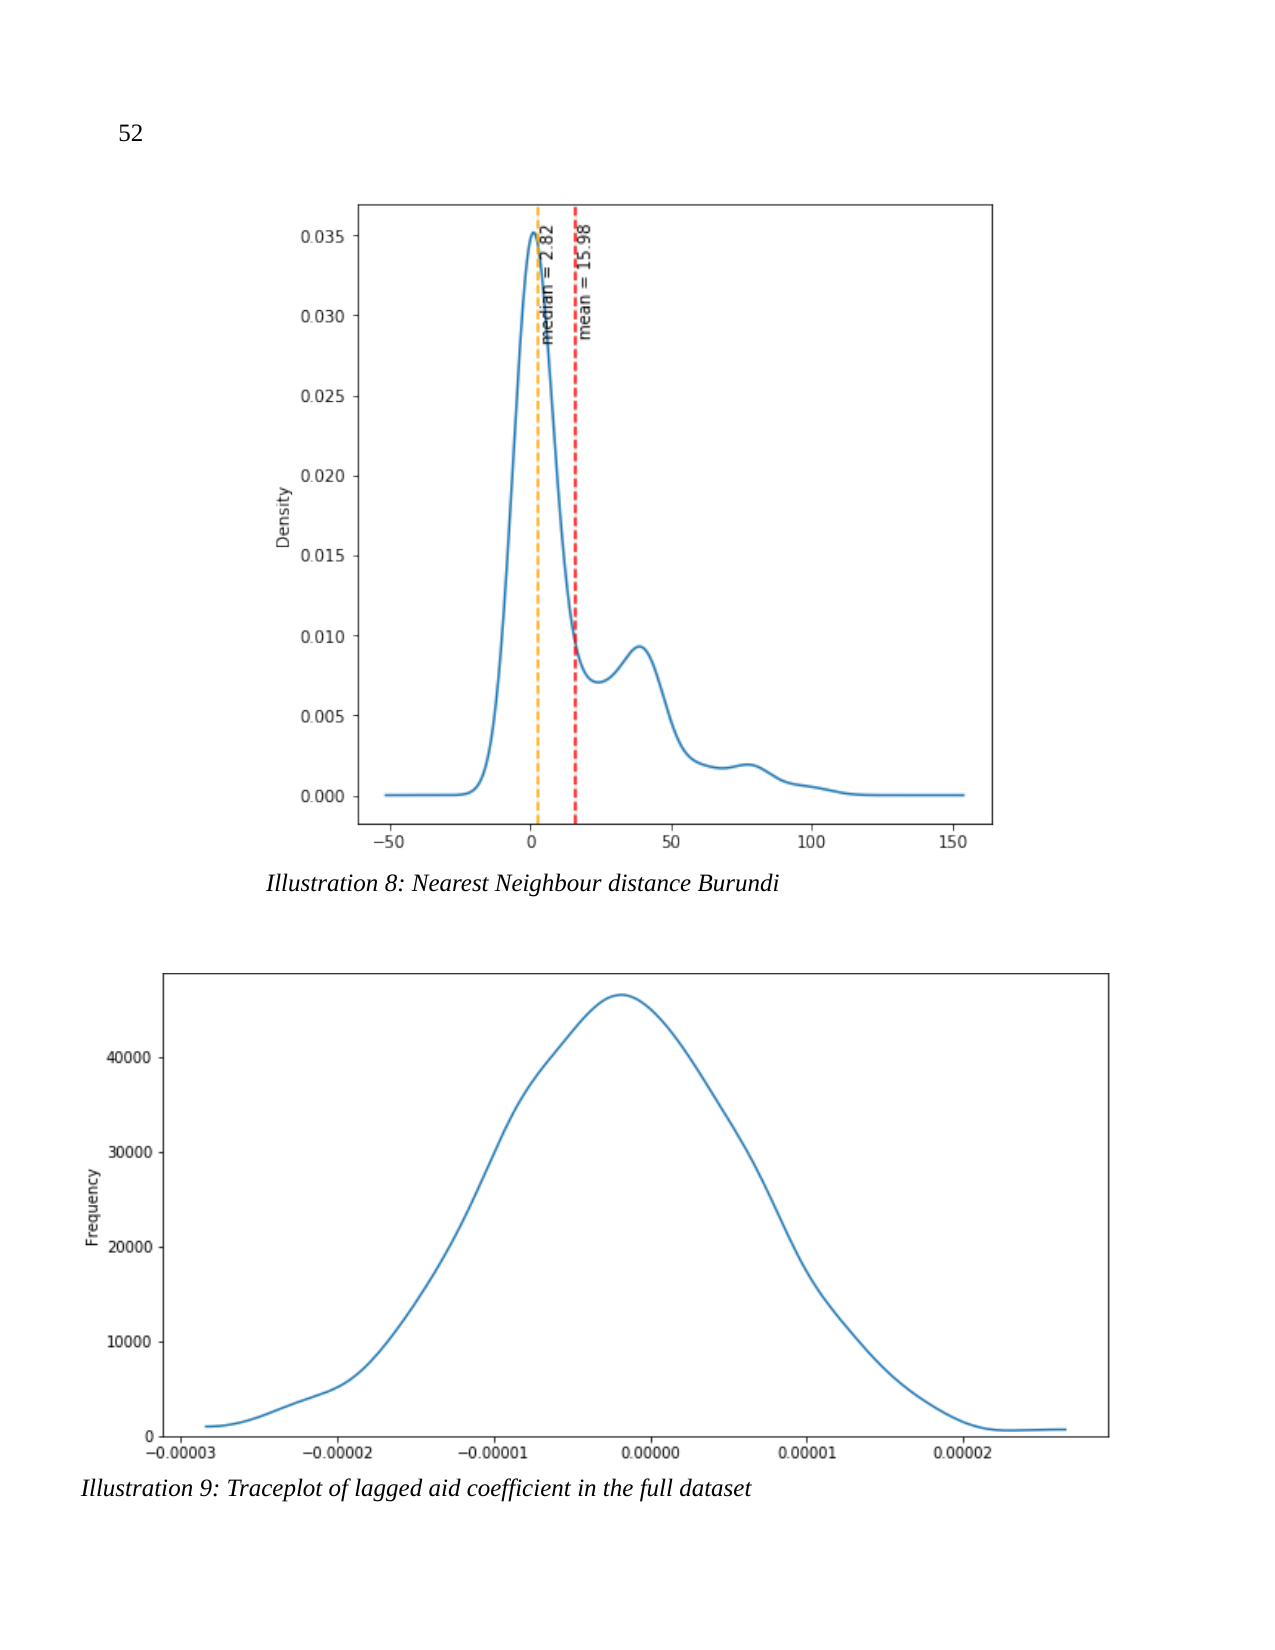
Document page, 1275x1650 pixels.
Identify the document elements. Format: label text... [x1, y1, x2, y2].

picture [80, 973, 1120, 1469]
text Illustration 8: Nearest Neighbour distance Burundi [266, 863, 1009, 897]
text Illustration 9: Traceplot of lagged aid coefficient in the full dataset [81, 1469, 1119, 1502]
picture [265, 188, 1010, 863]
